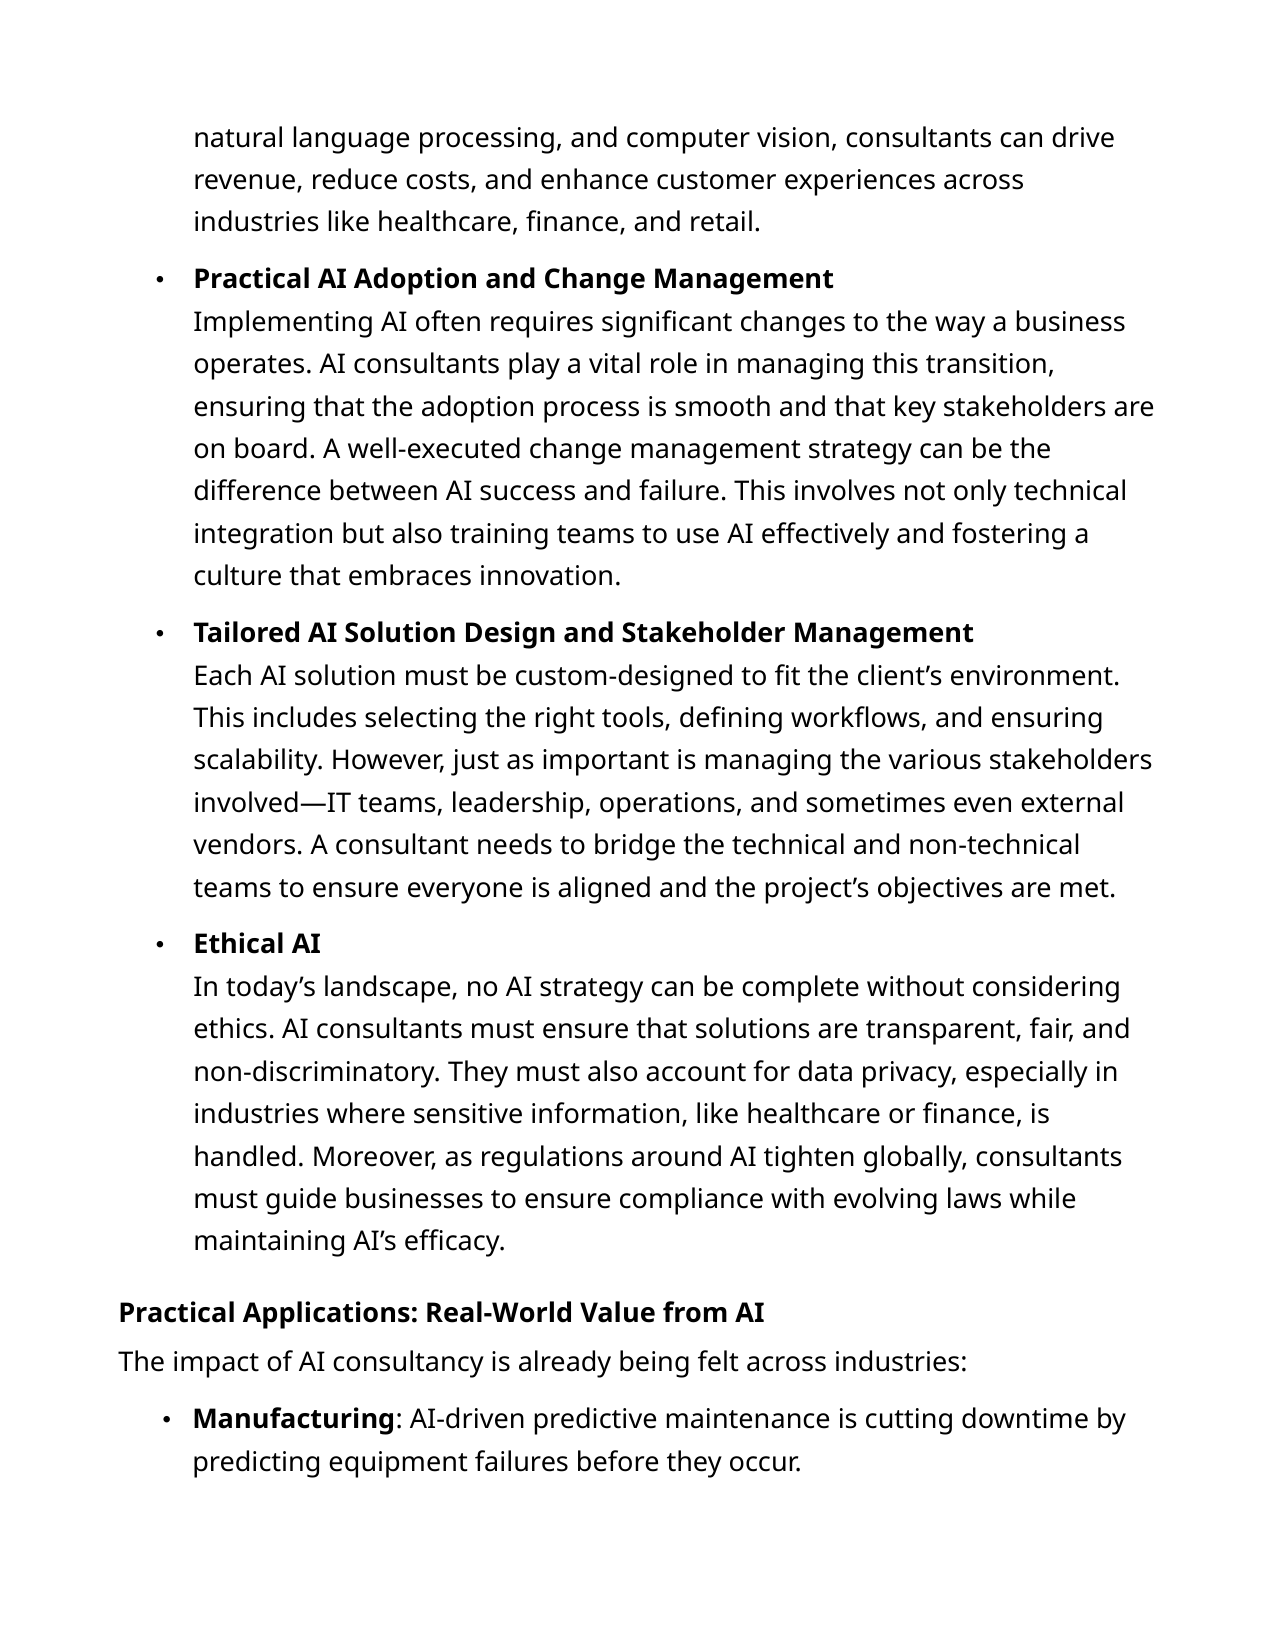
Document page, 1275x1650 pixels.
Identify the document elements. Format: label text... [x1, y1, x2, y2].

subtitle Practical Applications: Real-World Value from AI [118, 1293, 1157, 1330]
list Tailored AI Solution Design and Stakeholder Management Each AI solution must be custom-designed to fit the client’s environment. This includes selecting the right tools, defining workflows, and ensuring scalability. However, just as important is managing the various stakeholders involved—IT teams, leadership, operations, and sometimes even external vendors. A consultant needs to bridge the technical and non-technical teams to ensure everyone is aligned and the project’s objectives are met. [156, 614, 1157, 905]
list Ethical AI In today’s landscape, no AI strategy can be complete without considering ethics. AI consultants must ensure that solutions are transparent, fair, and non-discriminatory. They must also account for data privacy, especially in industries where sensitive information, like healthcare or finance, is handled. Moreover, as regulations around AI tighten globally, consultants must guide businesses to ensure compliance with evolving laws while maintaining AI’s efficacy. [156, 925, 1157, 1259]
text The impact of AI consultancy is already being felt across industries: [118, 1343, 1157, 1379]
list Manufacturing: AI-driven predictive maintenance is cutting downtime by predicting equipment failures before they occur. [162, 1400, 1157, 1479]
list Practical AI Adoption and Change Management Implementing AI often requires significant changes to the way a business operates. AI consultants play a vital role in managing this transition, ensuring that the adoption process is smooth and that key stakeholders are on board. A well-executed change management strategy can be the difference between AI success and failure. This involves not only technical integration but also training teams to use AI effectively and fostering a culture that embraces innovation. [156, 260, 1157, 593]
list natural language processing, and computer vision, consultants can drive revenue, reduce costs, and enhance customer experiences across industries like healthcare, finance, and retail. [156, 118, 1157, 240]
